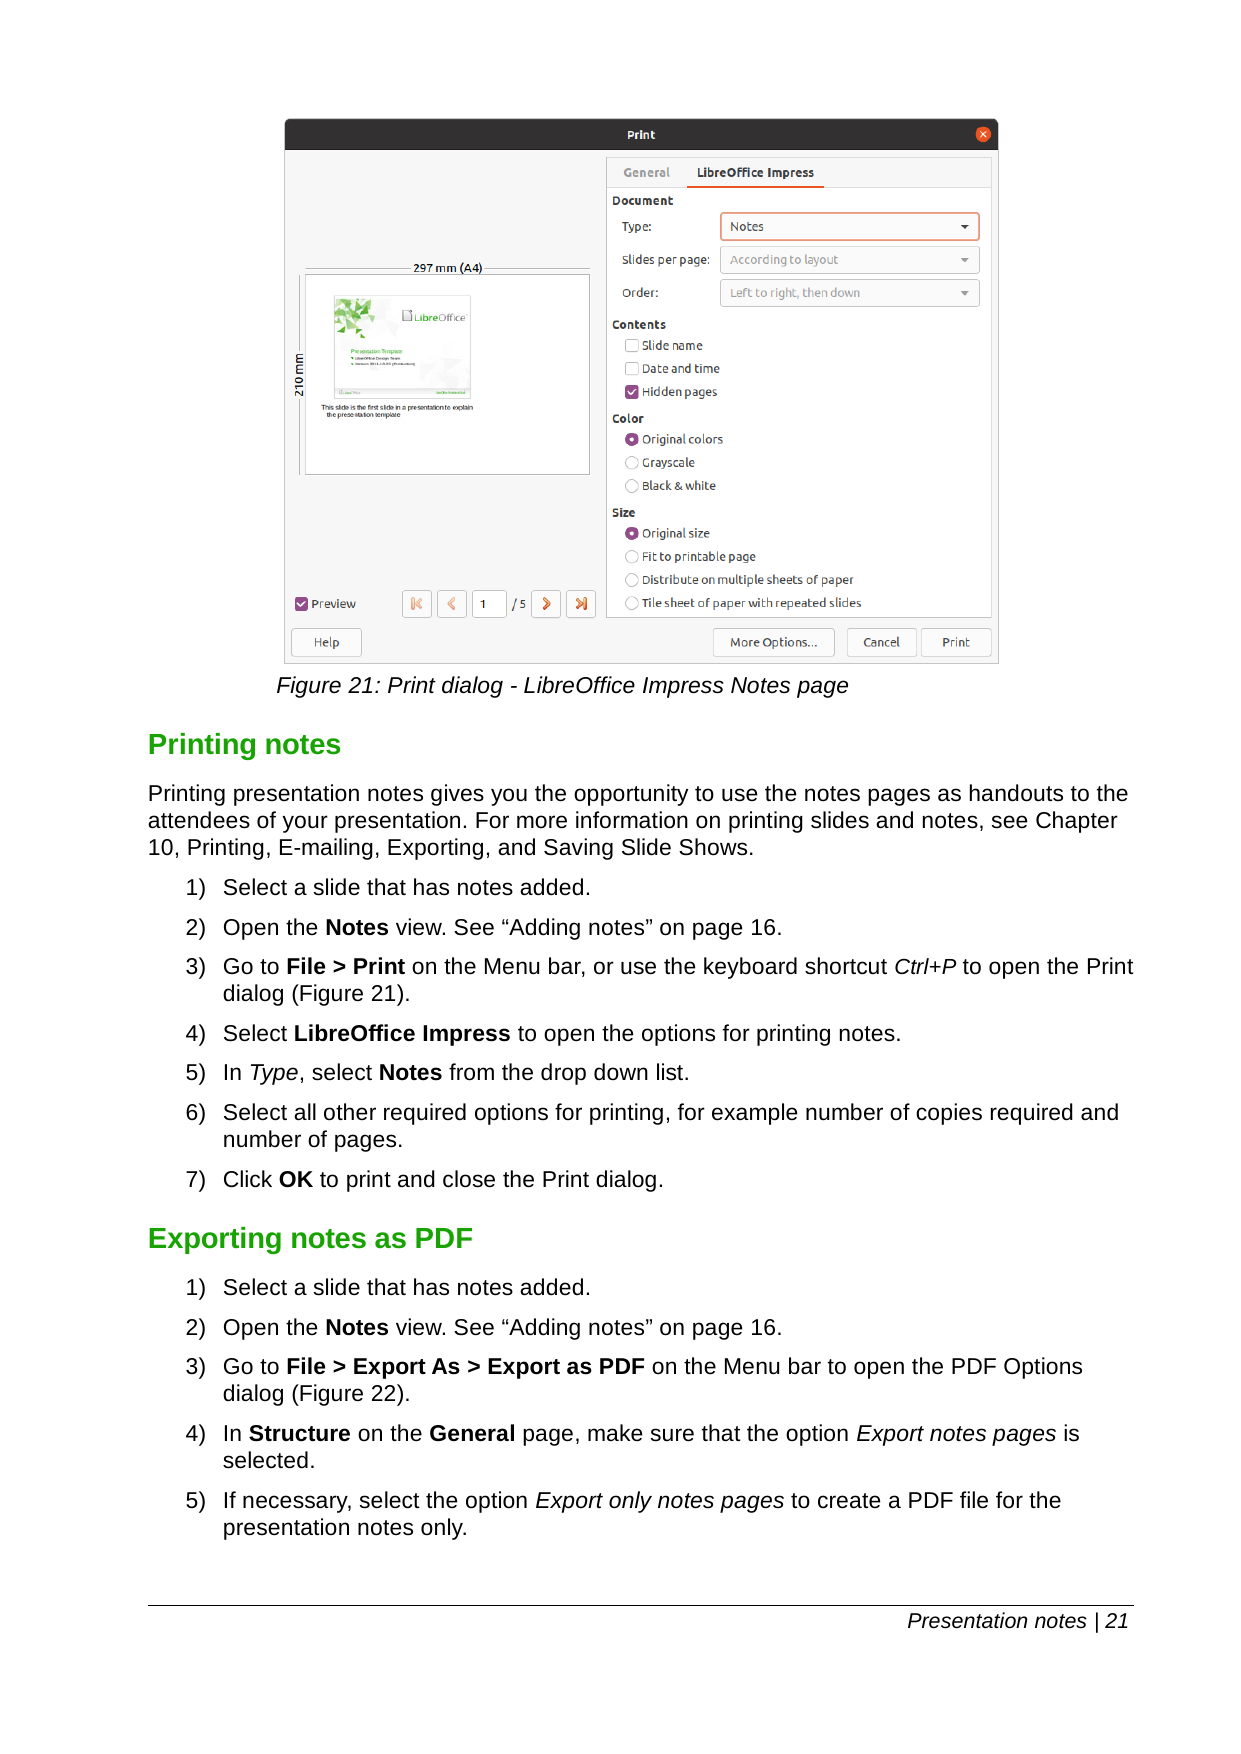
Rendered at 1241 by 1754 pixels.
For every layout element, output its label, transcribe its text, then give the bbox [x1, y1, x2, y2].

list Go to File > Print on the Menu bar, or use the keyboard shortcut Ctrl+P to open the Print dialog (Figure 21). [206, 952, 1134, 1007]
list Go to File > Export As > Export as PDF on the Menu bar to open the PDF Options dialog (Figure 22). [206, 1353, 1134, 1407]
list In Type, select Notes from the drop down list. [206, 1059, 1134, 1086]
list In Structure on the General page, make sure that the option Export notes pages is selected. [206, 1419, 1134, 1473]
list Select a slide that has notes added. [206, 1273, 1134, 1301]
list Open the Notes view. See “Adding notes” on page 16. [206, 1313, 1134, 1340]
text Figure 21: Print dialog - LibreOffice Impress Notes page [276, 671, 1005, 698]
list Select LibreOffice Impress to open the options for printing notes. [206, 1019, 1134, 1046]
picture [276, 118, 1006, 671]
list If necessary, select the option Export only notes pages to create a PDF file for the presentation notes only. [206, 1486, 1134, 1540]
subtitle Printing notes [148, 727, 1134, 761]
text Printing presentation notes gives you the opportunity to use the notes pages as handouts to the attendees of your presentation. For more information on printing slides and notes, see Chapter 10, Printing, E-mailing, Exporting, and Saving Slide Shows. [148, 779, 1134, 861]
subtitle Exporting notes as PDF [148, 1221, 1134, 1255]
list Click OK to print and close the Print dialog. [206, 1165, 1134, 1192]
list Open the Notes view. See “Adding notes” on page 16. [206, 913, 1134, 940]
list Select a slide that has notes added. [206, 873, 1134, 900]
list Select all other required options for printing, for example number of copies required and number of pages. [206, 1098, 1134, 1152]
